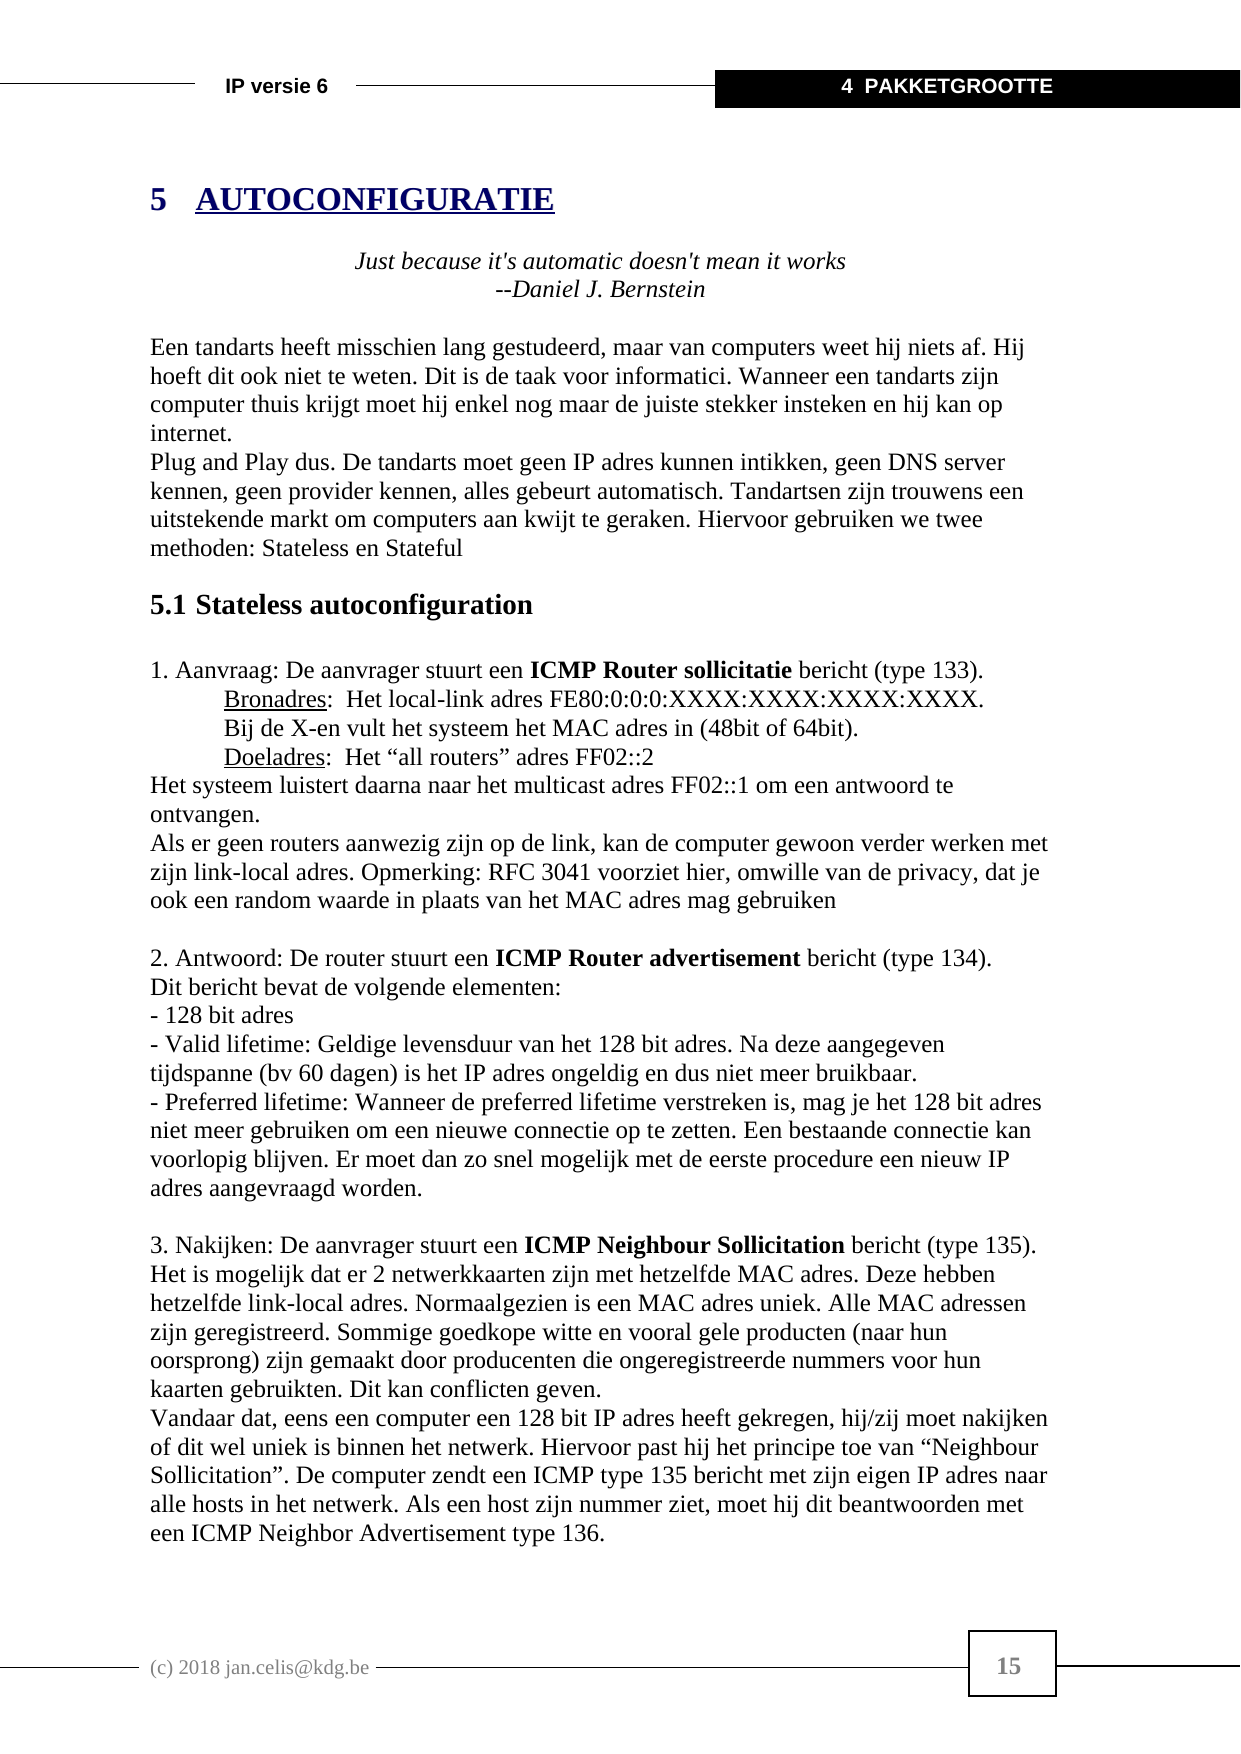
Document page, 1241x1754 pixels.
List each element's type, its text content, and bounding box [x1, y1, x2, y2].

text Vandaar dat, eens een computer een 128 bit IP adres heeft gekregen, hij/zij moet nakijken of dit wel uniek is binnen het netwerk. Hiervoor past hij het principe toe van “Neighbour Sollicitation”. De computer zendt een ICMP type 135 bericht met zijn eigen IP adres naar alle hosts in het netwerk. Als een host zijn nummer ziet, moet hij dit beantwoorden met een ICMP Neighbor Advertisement type 136. [150, 1403, 1053, 1547]
text Bronadres: Het local-link adres FE80:0:0:0:XXXX:XXXX:XXXX:XXXX. Bij de X-en vult het systeem het MAC adres in (48bit of 64bit). [150, 684, 1053, 742]
text Als er geen routers aanwezig zijn op de link, kan de computer gewoon verder werken met zijn link-local adres. Opmerking: RFC 3041 voorziet hier, omwille van de privacy, dat je ook een random waarde in plaats van het MAC adres mag gebruiken [150, 828, 1053, 914]
text Het systeem luistert daarna naar het multicast adres FF02::1 om een antwoord te ontvangen. [150, 771, 1053, 828]
text Het is mogelijk dat er 2 netwerkkaarten zijn met hetzelfde MAC adres. Deze hebben hetzelfde link-local adres. Normaalgezien is een MAC adres uniek. Alle MAC adressen zijn geregistreerd. Sommige goedkope witte en vooral gele producten (naar hun oorsprong) zijn gemaakt door producenten die ongeregistreerde nummers voor hun kaarten gebruikten. Dit kan conflicten geven. [150, 1259, 1053, 1403]
text Een tandarts heeft misschien lang gestudeerd, maar van computers weet hij niets af. Hij hoeft dit ook niet te weten. Dit is de taak voor informatici. Wanneer een tandarts zijn computer thuis krijgt moet hij enkel nog maar de juiste stekker insteken en hij kan op internet. [150, 332, 1053, 447]
text Doeladres: Het “all routers” adres FF02::2 [150, 742, 1053, 771]
text 2. Antwoord: De router stuurt een ICMP Router advertisement bericht (type 134). [150, 914, 1053, 972]
text - Valid lifetime: Geldige levensduur van het 128 bit adres. Na deze aangegeven tijdspanne (bv 60 dagen) is het IP adres ongeldig en dus niet meer bruikbaar. [150, 1029, 1053, 1087]
text Plug and Play dus. De tandarts moet geen IP adres kunnen intikken, geen DNS server kennen, geen provider kennen, alles gebeurt automatisch. Tandartsen zijn trouwens een uitstekende markt om computers aan kwijt te geraken. Hiervoor gebruiken we twee methoden: Stateless en Stateful [150, 447, 1053, 562]
text --Daniel J. Bernstein [150, 274, 1053, 303]
text Just because it's automatic doesn't mean it works [150, 246, 1053, 274]
subtitle AUTOCONFIGURATIE [150, 179, 1053, 217]
subtitle Stateless autoconfiguration [150, 587, 1053, 621]
text - Preferred lifetime: Wanneer de preferred lifetime verstreken is, mag je het 128 bit adres niet meer gebruiken om een nieuwe connectie op te zetten. Een bestaande connectie kan voorlopig blijven. Er moet dan zo snel mogelijk met de eerste procedure een nieuw IP adres aangevraagd worden. [150, 1087, 1053, 1202]
text 1. Aanvraag: De aanvrager stuurt een ICMP Router sollicitatie bericht (type 133). [150, 656, 1053, 684]
text - 128 bit adres [150, 1001, 1053, 1029]
text Dit bericht bevat de volgende elementen: [150, 972, 1053, 1001]
text 3. Nakijken: De aanvrager stuurt een ICMP Neighbour Sollicitation bericht (type 135). [150, 1231, 1053, 1259]
